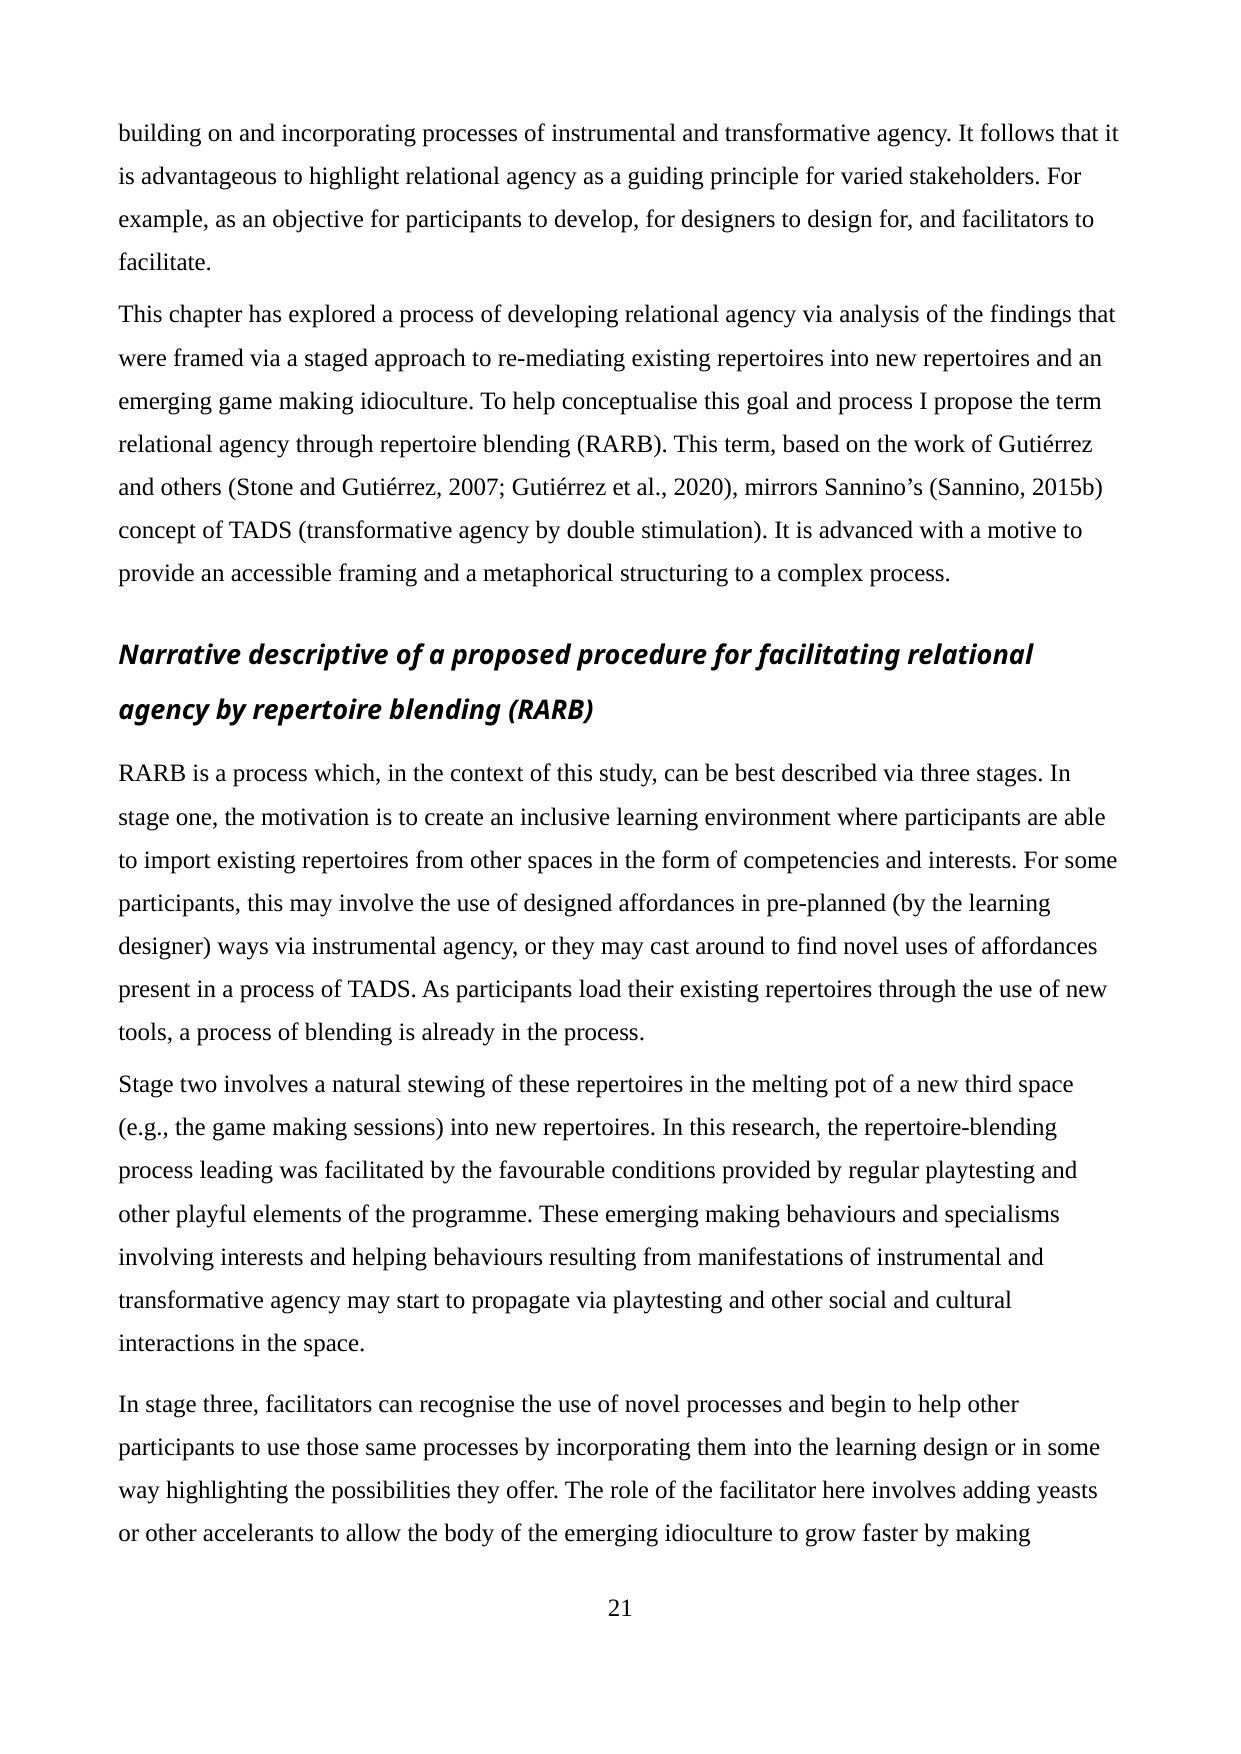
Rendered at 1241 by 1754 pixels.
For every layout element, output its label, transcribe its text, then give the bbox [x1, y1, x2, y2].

text RARB is a process which, in the context of this study, can be best described via three stages. In stage one, the motivation is to create an inclusive learning environment where participants are able to import existing repertoires from other spaces in the form of competencies and interests. For some participants, this may involve the use of designed affordances in pre-planned (by the learning designer) ways via instrumental agency, or they may cast around to find novel uses of affordances present in a process of TADS. As participants load their existing repertoires through the use of new tools, a process of blending is already in the process. [118, 758, 1122, 1046]
text This chapter has explored a process of developing relational agency via analysis of the findings that were framed via a staged approach to re-mediating existing repertoires into new repertoires and an emerging game making idioculture. To help conceptualise this goal and process I propose the term relational agency through repertoire blending (RARB). This term, based on the work of Gutiérrez and others (Stone and Gutiérrez, 2007; Gutiérrez et al., 2020), mirrors Sannino’s (Sannino, 2015b) concept of TADS (transformative agency by double stimulation). It is advanced with a motive to provide an accessible framing and a metaphorical structuring to a complex process. [118, 299, 1122, 587]
text Stage two involves a natural stewing of these repertoires in the melting pot of a new third space (e.g., the game making sessions) into new repertoires. In this research, the repertoire-blending process leading was facilitated by the favourable conditions provided by regular playtesting and other playful elements of the programme. These emerging making behaviours and specialisms involving interests and helping behaviours resulting from manifestations of instrumental and transformative agency may start to propagate via playtesting and other social and cultural interactions in the space. [118, 1069, 1122, 1357]
subtitle Narrative descriptive of a proposed procedure for facilitating relational agency by repertoire blending (RARB) [118, 635, 1122, 728]
text In stage three, facilitators can recognise the use of novel processes and begin to help other participants to use those same processes by incorporating them into the learning design or in some way highlighting the possibilities they offer. The role of the facilitator here involves adding yeasts or other accelerants to allow the body of the emerging idioculture to grow faster by making [118, 1389, 1122, 1547]
text building on and incorporating processes of instrumental and transformative agency. It follows that it is advantageous to highlight relational agency as a guiding principle for varied stakeholders. For example, as an objective for participants to develop, for designers to design for, and facilitators to facilitate. [118, 118, 1122, 276]
